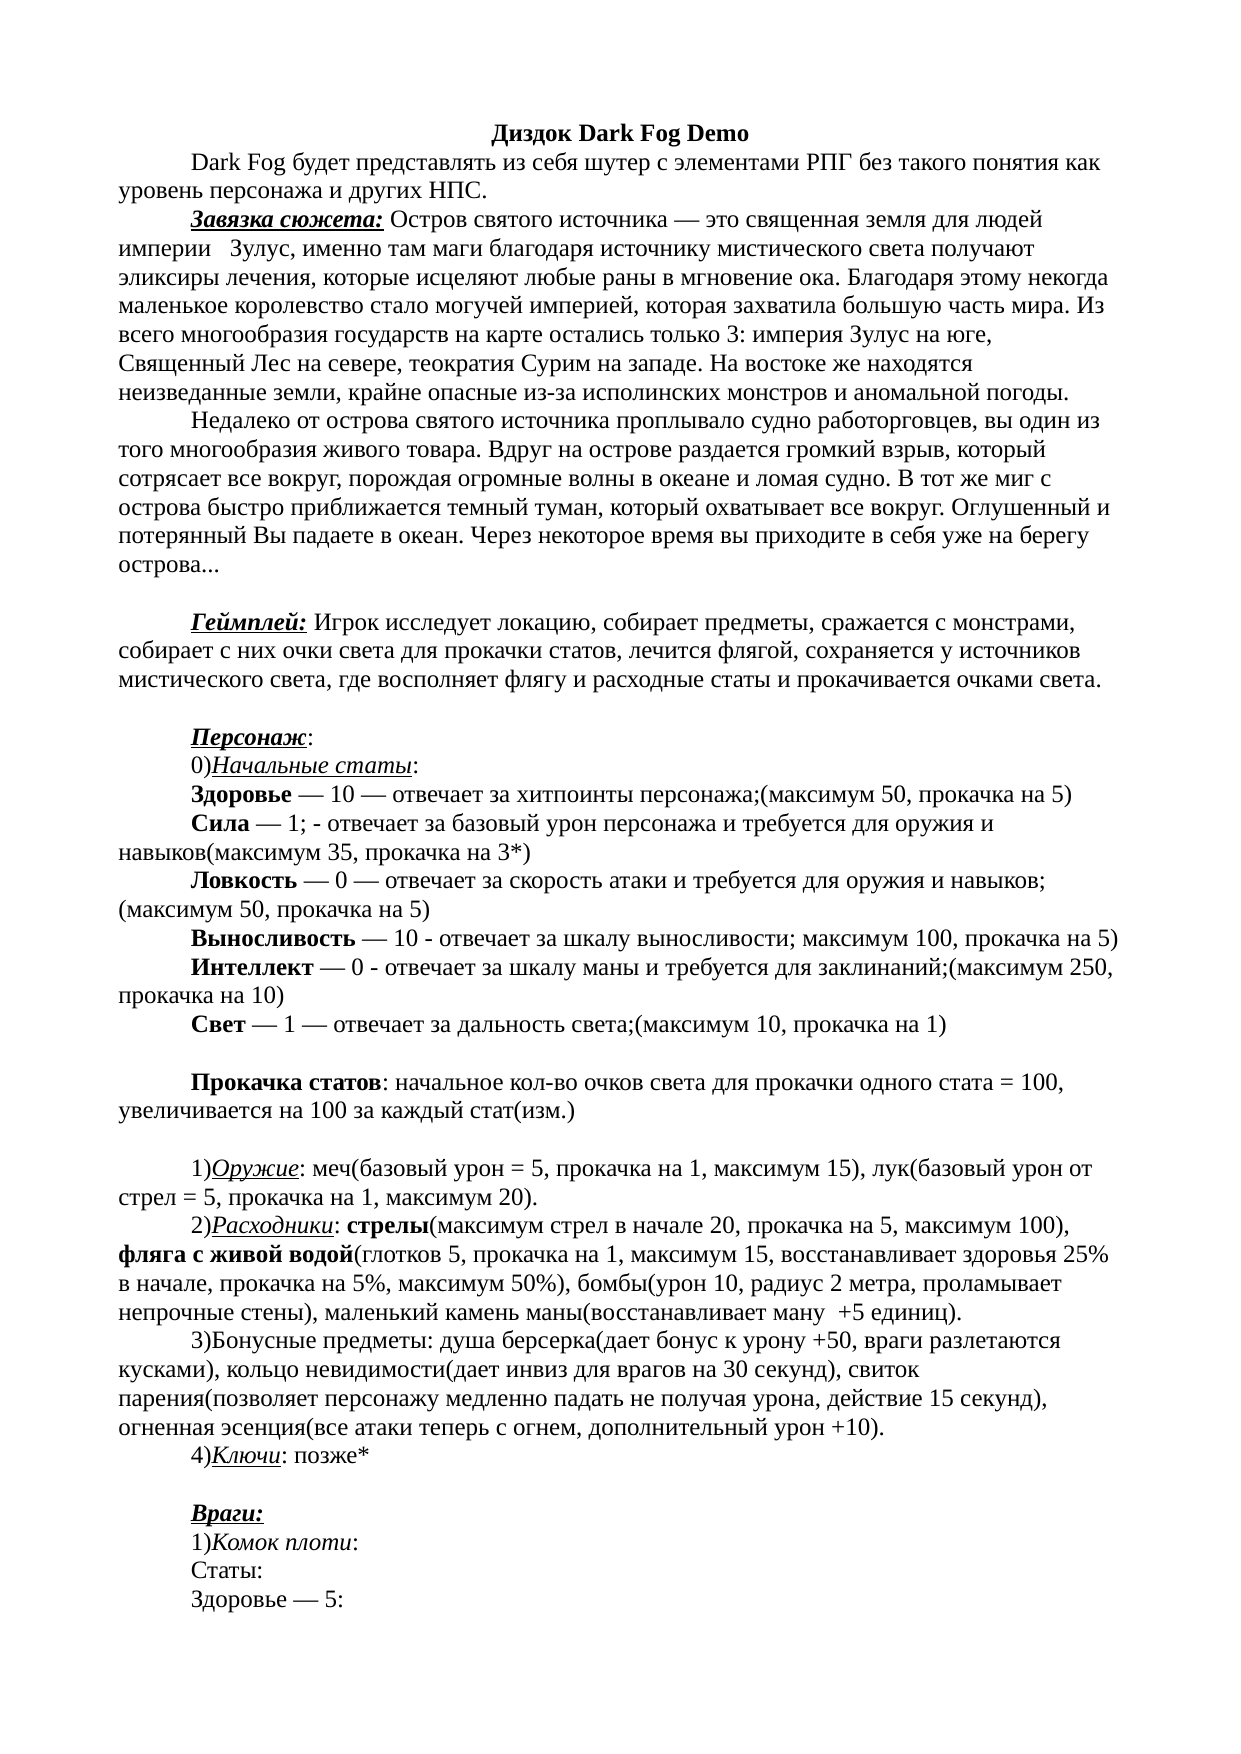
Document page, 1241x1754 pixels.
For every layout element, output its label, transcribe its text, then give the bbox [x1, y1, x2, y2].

text Выносливость — 10 - отвечает за шкалу выносливости; максимум 100, прокачка на 5) [118, 923, 1122, 952]
text Здоровье — 5: [118, 1584, 1122, 1613]
text Недалеко от острова святого источника проплывало судно работорговцев, вы один из того многообразия живого товара. Вдруг на острове раздается громкий взрыв, который сотрясает все вокруг, порождая огромные волны в океане и ломая судно. В тот же миг с острова быстро приближается темный туман, который охватывает все вокруг. Оглушенный и потерянный Вы падаете в океан. Через некоторое время вы приходите в себя уже на берегу острова... [118, 406, 1122, 578]
text Враги: [118, 1498, 1122, 1527]
text Dark Fog будет представлять из себя шутер с элементами РПГ без такого понятия как уровень персонажа и других НПС. [118, 147, 1122, 204]
text Диздок Dark Fog Demo [118, 118, 1122, 147]
text Прокачка статов: начальное кол-во очков света для прокачки одного стата = 100, увеличивается на 100 за каждый стат(изм.) [118, 1067, 1122, 1124]
text 3)Бонусные предметы: душа берсерка(дает бонус к урону +50, враги разлетаются кусками), кольцо невидимости(дает инвиз для врагов на 30 секунд), свиток парения(позволяет персонажу медленно падать не получая урона, действие 15 секунд), огненная эсенция(все атаки теперь с огнем, дополнительный урон +10). [118, 1326, 1122, 1441]
text Сила — 1; - отвечает за базовый урон персонажа и требуется для оружия и навыков(максимум 35, прокачка на 3*) [118, 808, 1122, 866]
text Здоровье — 10 — отвечает за хитпоинты персонажа;(максимум 50, прокачка на 5) [118, 779, 1122, 808]
text Персонаж: [118, 722, 1122, 751]
text 2)Расходники: стрелы(максимум стрел в начале 20, прокачка на 5, максимум 100), фляга с живой водой(глотков 5, прокачка на 1, максимум 15, восстанавливает здоровья 25% в начале, прокачка на 5%, максимум 50%), бомбы(урон 10, радиус 2 метра, проламывает непрочные стены), маленький камень маны(восстанавливает ману +5 единиц). [118, 1211, 1122, 1326]
text Геймплей: Игрок исследует локацию, собирает предметы, сражается с монстрами, собирает с них очки света для прокачки статов, лечится флягой, сохраняется у источников мистического света, где восполняет флягу и расходные статы и прокачивается очками света. [118, 607, 1122, 693]
text 0)Начальные статы: [118, 751, 1122, 779]
text Ловкость — 0 — отвечает за скорость атаки и требуется для оружия и навыков;(максимум 50, прокачка на 5) [118, 866, 1122, 923]
text 4)Ключи: позже* [118, 1441, 1122, 1469]
text 1)Комок плоти: [118, 1527, 1122, 1556]
text 1)Оружие: меч(базовый урон = 5, прокачка на 1, максимум 15), лук(базовый урон от стрел = 5, прокачка на 1, максимум 20). [118, 1153, 1122, 1211]
text Завязка сюжета: Остров святого источника — это священная земля для людей империи Зулус, именно там маги благодаря источнику мистического света получают эликсиры лечения, которые исцеляют любые раны в мгновение ока. Благодаря этому некогда маленькое королевство стало могучей империей, которая захватила большую часть мира. Из всего многообразия государств на карте остались только 3: империя Зулус на юге, Священный Лес на севере, теократия Сурим на западе. На востоке же находятся неизведанные земли, крайне опасные из-за исполинских монстров и аномальной погоды. [118, 204, 1122, 406]
text Интеллект — 0 - отвечает за шкалу маны и требуется для заклинаний;(максимум 250, прокачка на 10) [118, 952, 1122, 1009]
text Статы: [118, 1556, 1122, 1584]
text Свет — 1 — отвечает за дальность света;(максимум 10, прокачка на 1) [118, 1009, 1122, 1038]
